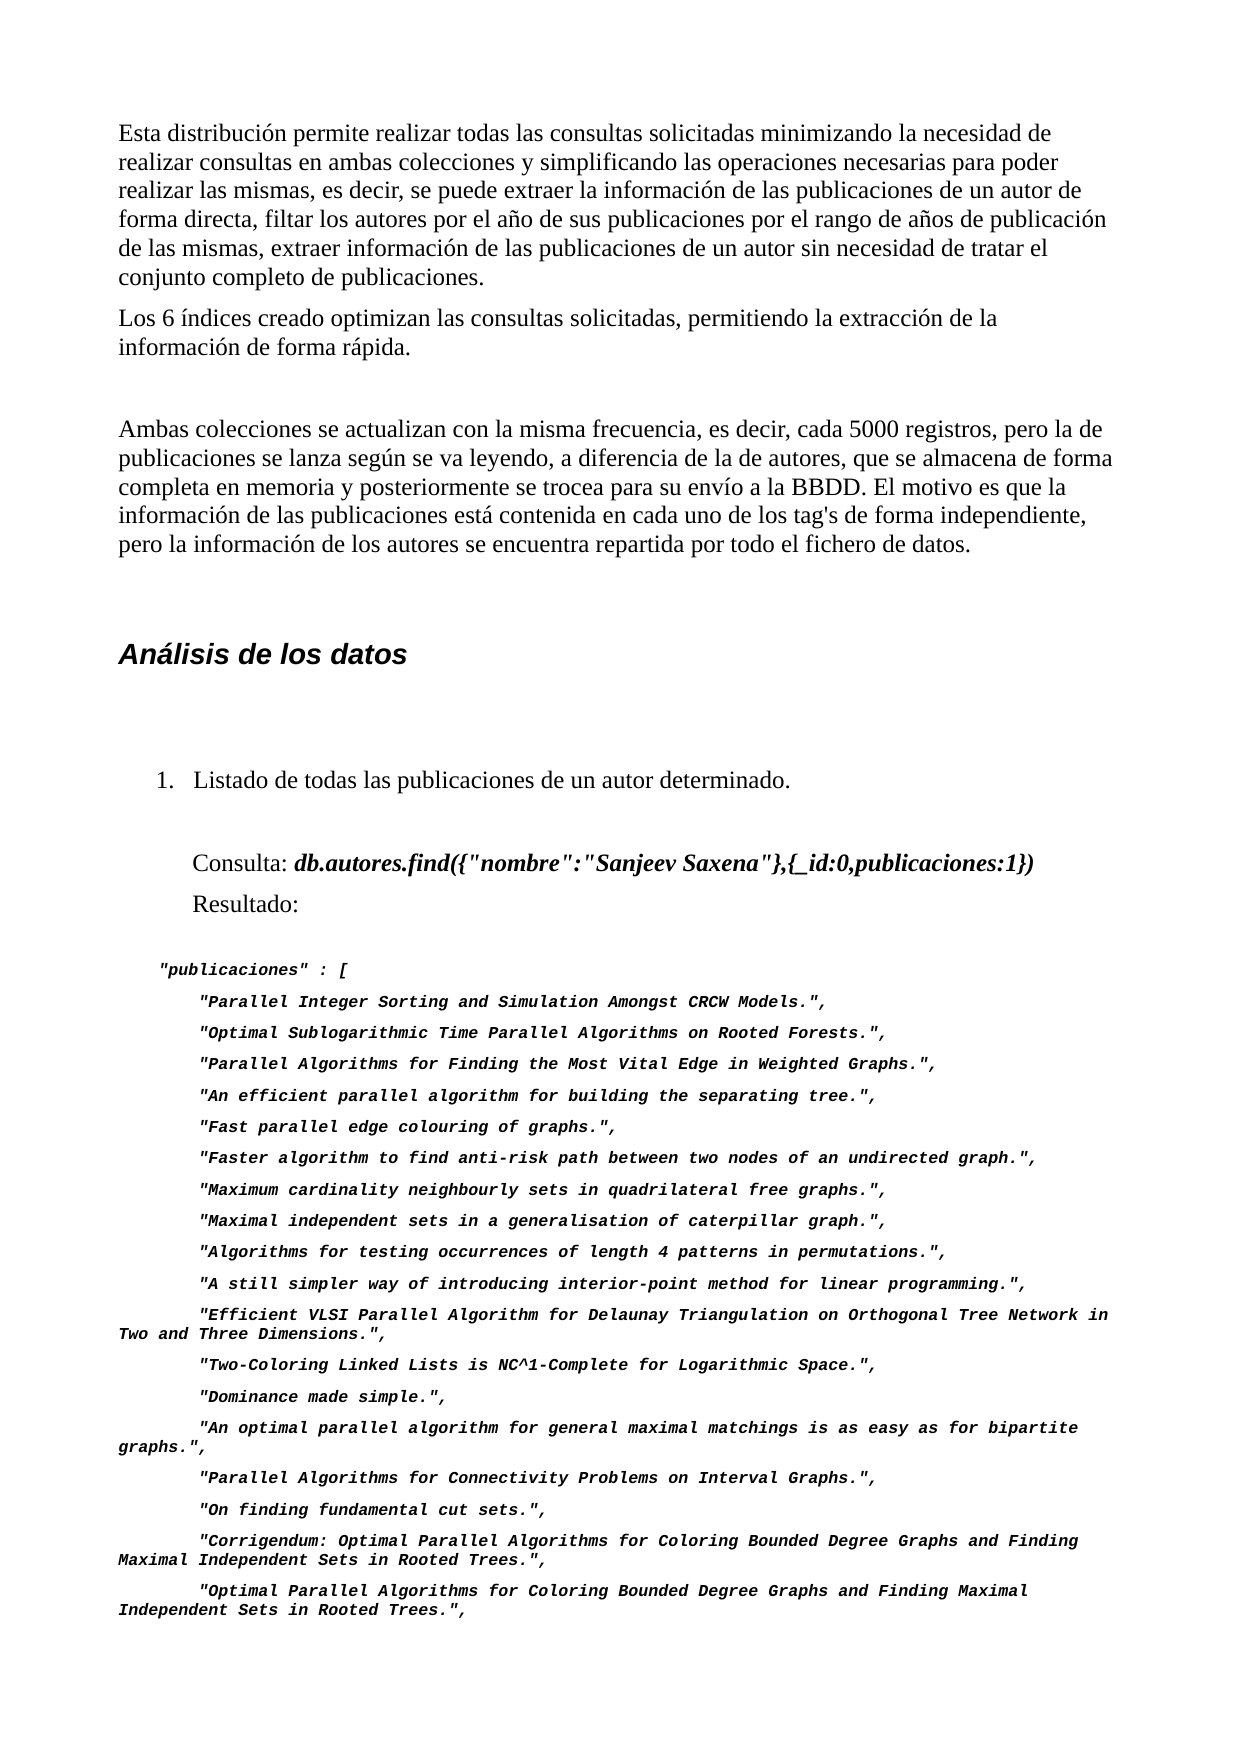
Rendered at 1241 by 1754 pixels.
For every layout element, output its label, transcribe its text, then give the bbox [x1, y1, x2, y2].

text "On finding fundamental cut sets.", [118, 1501, 1122, 1520]
text "Two-Coloring Linked Lists is NC^1-Complete for Logarithmic Space.", [118, 1357, 1122, 1376]
text "Parallel Algorithms for Finding the Most Vital Edge in Weighted Graphs.", [118, 1056, 1122, 1075]
text "Corrigendum: Optimal Parallel Algorithms for Coloring Bounded Degree Graphs and Finding Maximal Independent Sets in Rooted Trees.", [118, 1532, 1122, 1570]
text "Optimal Sublogarithmic Time Parallel Algorithms on Rooted Forests.", [118, 1024, 1122, 1043]
text Los 6 índices creado optimizan las consultas solicitadas, permitiendo la extracción de la información de forma rápida. [118, 303, 1122, 361]
text Resultado: [118, 889, 1122, 918]
text "Algorithms for testing occurrences of length 4 patterns in permutations.", [118, 1244, 1122, 1263]
list Listado de todas las publicaciones de un autor determinado. [156, 765, 1122, 794]
text "Maximal independent sets in a generalisation of caterpillar graph.", [118, 1213, 1122, 1231]
text "An optimal parallel algorithm for general maximal matchings is as easy as for bipartite graphs.", [118, 1419, 1122, 1457]
text "Dominance made simple.", [118, 1388, 1122, 1407]
text "A still simpler way of introducing interior-point method for linear programming.", [118, 1275, 1122, 1294]
text "Parallel Integer Sorting and Simulation Amongst CRCW Models.", [118, 993, 1122, 1012]
subtitle Análisis de los datos [118, 637, 1122, 670]
text Ambas colecciones se actualizan con la misma frecuencia, es decir, cada 5000 registros, pero la de publicaciones se lanza según se va leyendo, a diferencia de la de autores, que se almacena de forma completa en memoria y posteriormente se trocea para su envío a la BBDD. El motivo es que la información de las publicaciones está contenida en cada uno de los tag's de forma independiente, pero la información de los autores se encuentra repartida por todo el fichero de datos. [118, 414, 1122, 558]
text Consulta: db.autores.find({"nombre":"Sanjeev Saxena"},{_id:0,publicaciones:1}) [118, 848, 1122, 877]
text "Maximum cardinality neighbourly sets in quadrilateral free graphs.", [118, 1181, 1122, 1200]
text "publicaciones" : [ [118, 962, 1122, 981]
text "An efficient parallel algorithm for building the separating tree.", [118, 1087, 1122, 1106]
text "Efficient VLSI Parallel Algorithm for Delaunay Triangulation on Orthogonal Tree Network in Two and Three Dimensions.", [118, 1307, 1122, 1344]
text Esta distribución permite realizar todas las consultas solicitadas minimizando la necesidad de realizar consultas en ambas colecciones y simplificando las operaciones necesarias para poder realizar las mismas, es decir, se puede extraer la información de las publicaciones de un autor de forma directa, filtar los autores por el año de sus publicaciones por el rango de años de publicación de las mismas, extraer información de las publicaciones de un autor sin necesidad de tratar el conjunto completo de publicaciones. [118, 118, 1122, 291]
text "Optimal Parallel Algorithms for Coloring Bounded Degree Graphs and Finding Maximal Independent Sets in Rooted Trees.", [118, 1583, 1122, 1620]
text "Parallel Algorithms for Connectivity Problems on Interval Graphs.", [118, 1470, 1122, 1489]
text "Faster algorithm to find anti-risk path between two nodes of an undirected graph.", [118, 1150, 1122, 1169]
text "Fast parallel edge colouring of graphs.", [118, 1118, 1122, 1137]
